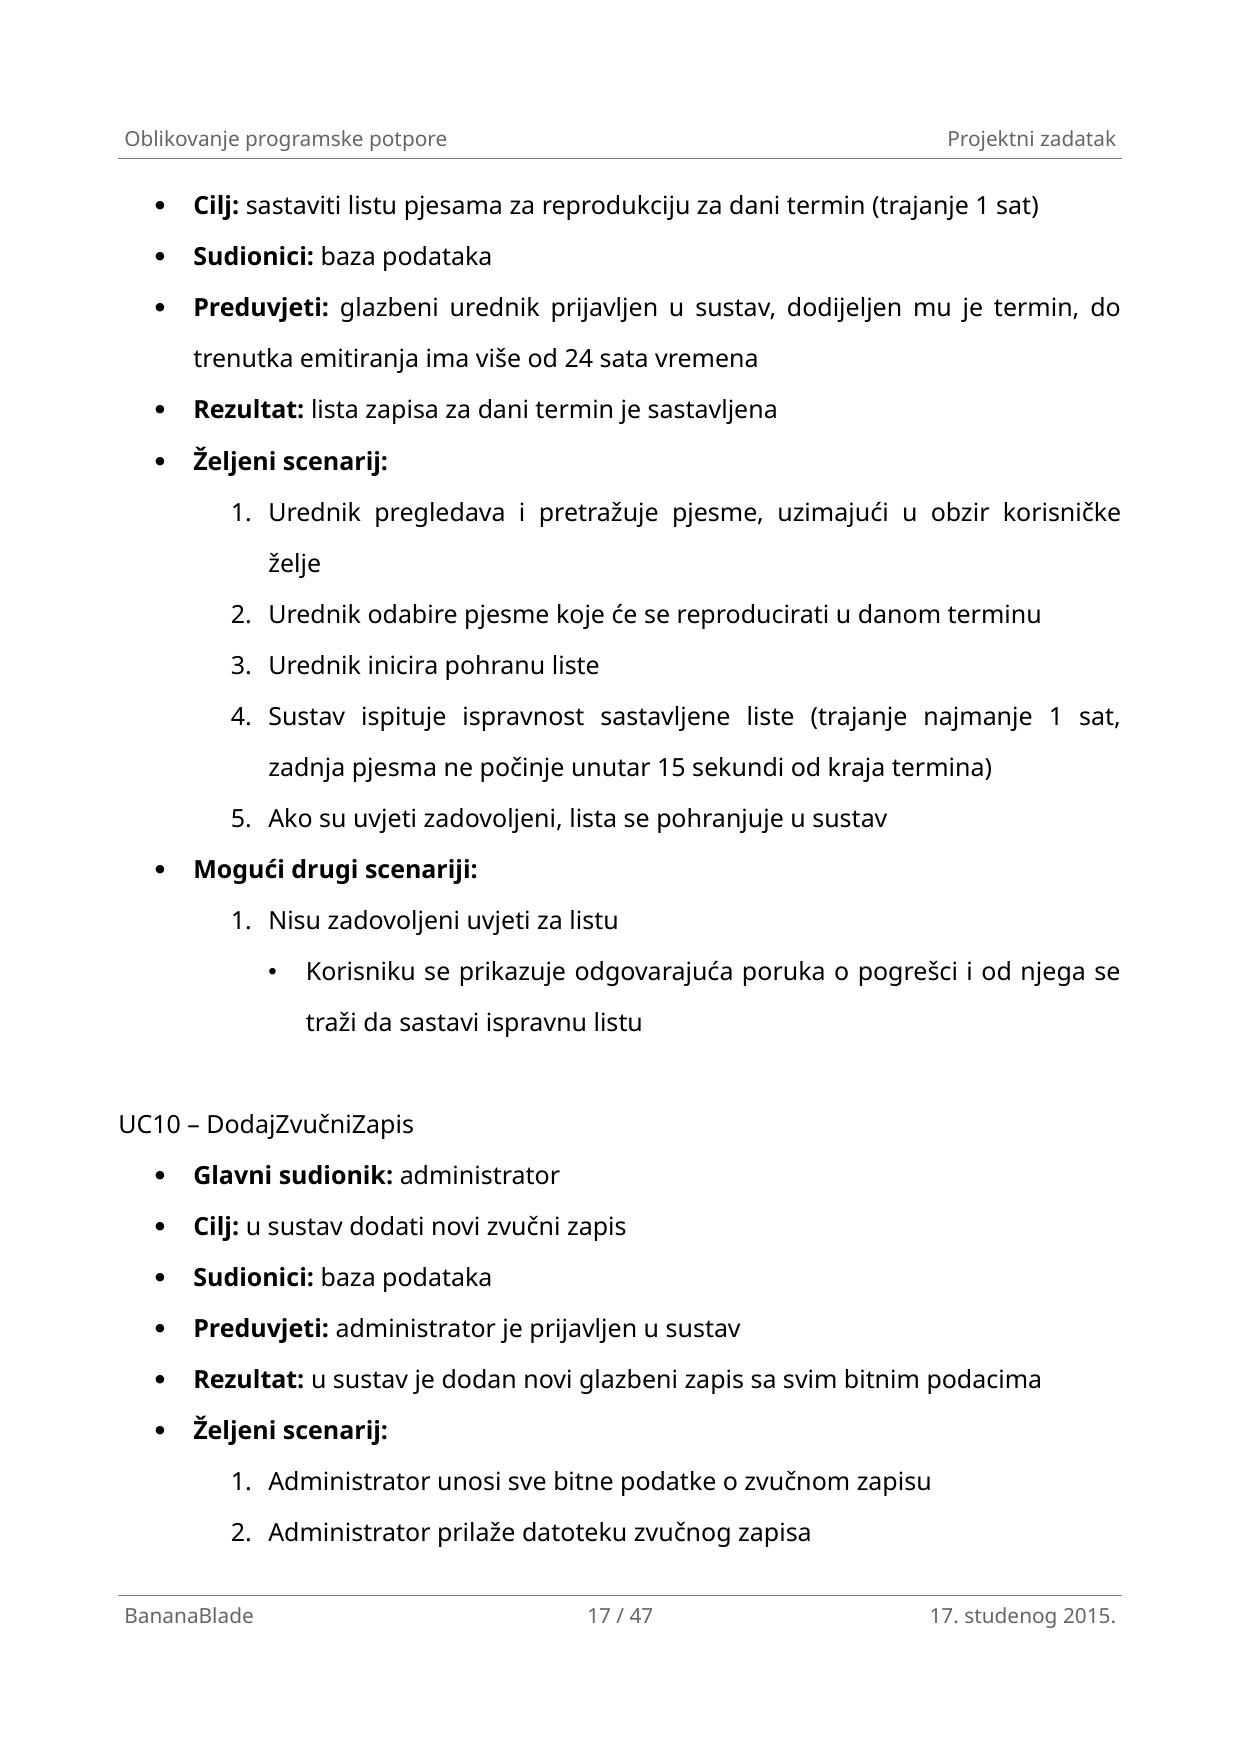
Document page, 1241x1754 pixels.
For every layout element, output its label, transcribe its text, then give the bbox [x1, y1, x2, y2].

list Željeni scenarij: [156, 443, 1122, 477]
text UC10 – DodajZvučniZapis [118, 1107, 1122, 1141]
list Sudionici: baza podataka [156, 1260, 1122, 1294]
list Rezultat: u sustav je dodan novi glazbeni zapis sa svim bitnim podacima [156, 1362, 1122, 1396]
list Cilj: u sustav dodati novi zvučni zapis [156, 1209, 1122, 1243]
list Urednik pregledava i pretražuje pjesme, uzimajući u obzir korisničke želje [231, 494, 1122, 579]
list Preduvjeti: glazbeni urednik prijavljen u sustav, dodijeljen mu je termin, do trenutka emitiranja ima više od 24 sata vremena [156, 290, 1122, 375]
list Urednik odabire pjesme koje će se reproducirati u danom terminu [231, 596, 1122, 630]
list Sudionici: baza podataka [156, 239, 1122, 273]
list Urednik inicira pohranu liste [231, 647, 1122, 681]
list Rezultat: lista zapisa za dani termin je sastavljena [156, 392, 1122, 426]
list Administrator prilaže datoteku zvučnog zapisa [231, 1515, 1122, 1549]
list Željeni scenarij: [156, 1413, 1122, 1447]
list Korisniku se prikazuje odgovarajuća poruka o pogrešci i od njega se traži da sastavi ispravnu listu [268, 954, 1122, 1039]
list Preduvjeti: administrator je prijavljen u sustav [156, 1311, 1122, 1345]
list Ako su uvjeti zadovoljeni, lista se pohranjuje u sustav [231, 801, 1122, 834]
list Sustav ispituje ispravnost sastavljene liste (trajanje najmanje 1 sat, zadnja pjesma ne počinje unutar 15 sekundi od kraja termina) [231, 698, 1122, 783]
list Nisu zadovoljeni uvjeti za listu [231, 903, 1122, 937]
list Administrator unosi sve bitne podatke o zvučnom zapisu [231, 1464, 1122, 1498]
list Cilj: sastaviti listu pjesama za reprodukciju za dani termin (trajanje 1 sat) [156, 188, 1122, 222]
list Mogući drugi scenariji: [156, 852, 1122, 886]
list Glavni sudionik: administrator [156, 1158, 1122, 1192]
